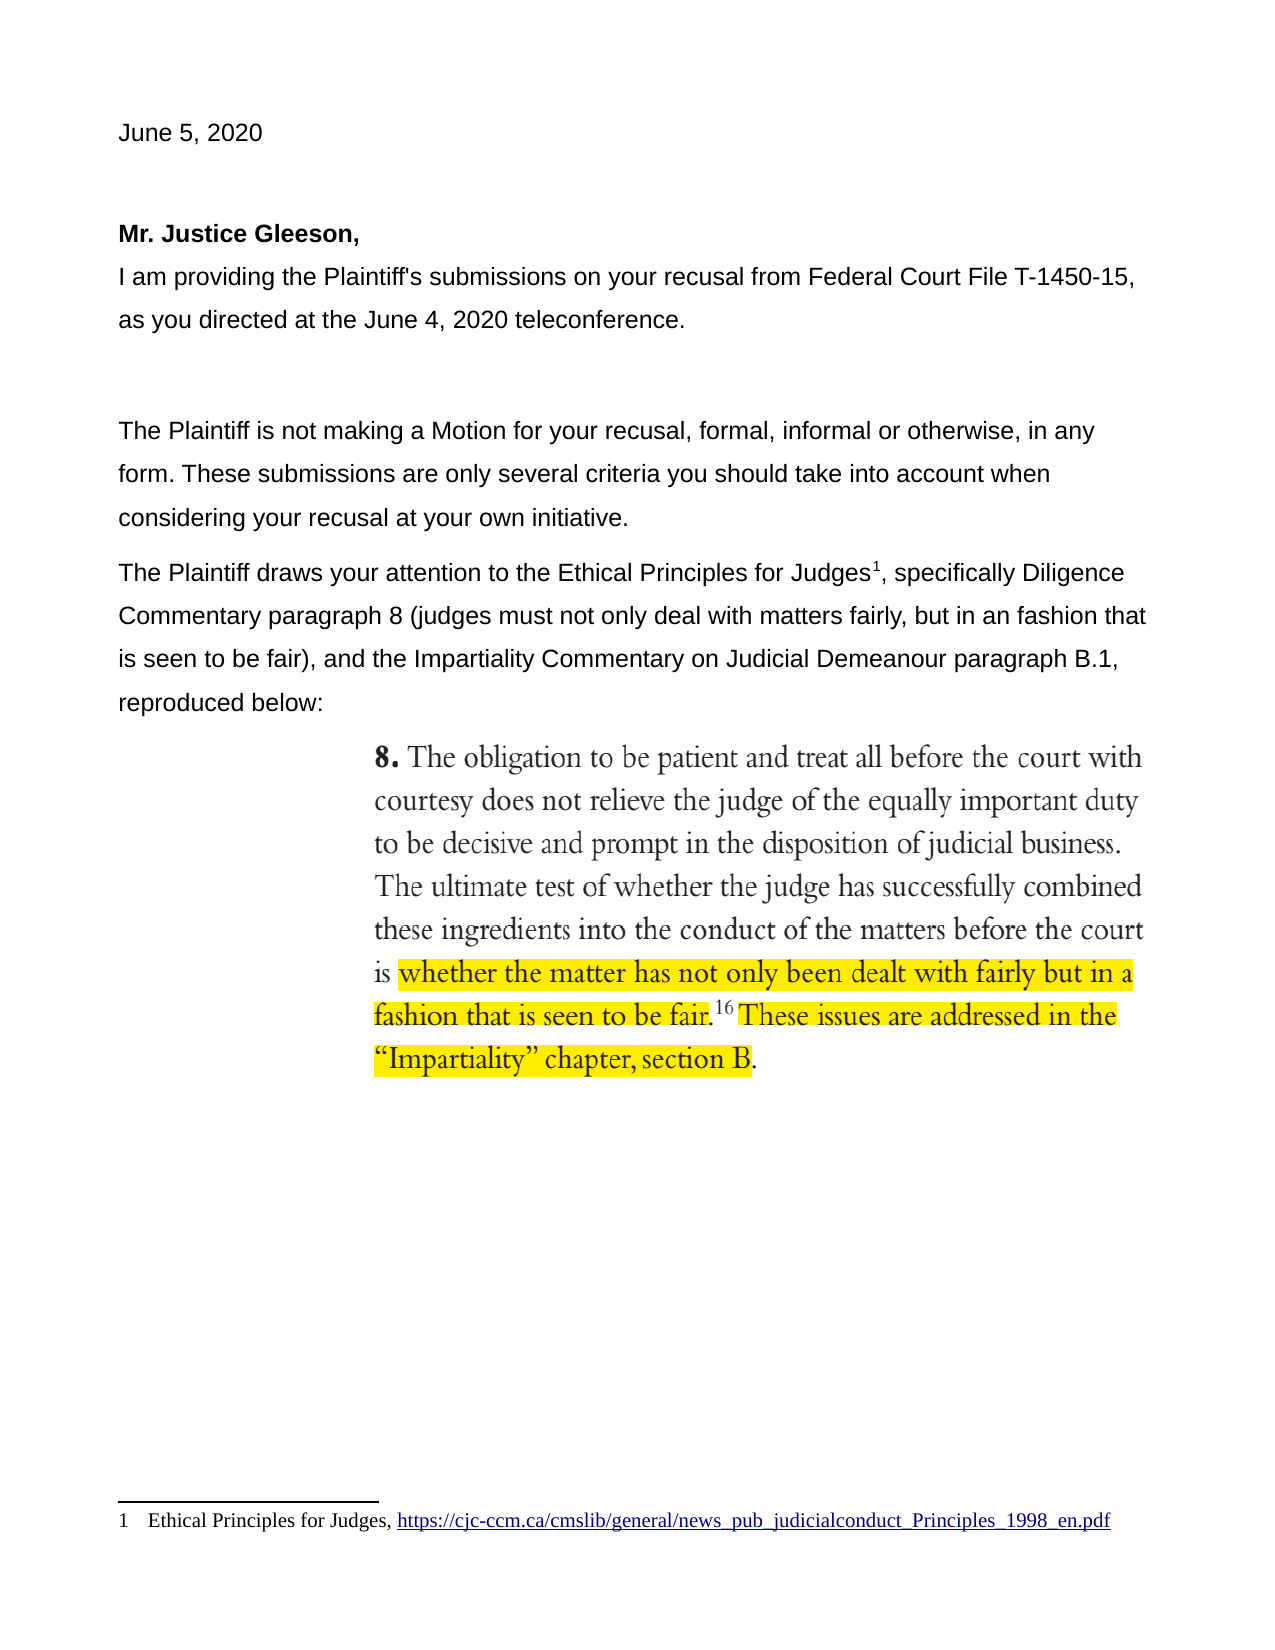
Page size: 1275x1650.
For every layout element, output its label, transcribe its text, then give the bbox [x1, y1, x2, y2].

text June 5, 2020 [118, 118, 1157, 147]
text The Plaintiff draws your attention to the Ethical Principles for Judges, specifically Diligence Commentary paragraph 8 (judges must not only deal with matters fairly, but in an fashion that is seen to be fair), and the Impartiality Commentary on Judicial Demeanour paragraph B.1, reproduced below: [118, 558, 1157, 716]
text The Plaintiff is not making a Motion for your recusal, formal, informal or otherwise, in any form. These submissions are only several criteria you should take into account when considering your recusal at your own initiative. [118, 416, 1157, 531]
text Mr. Justice Gleeson, [118, 219, 1157, 247]
text I am providing the Plaintiff's submissions on your recusal from Federal Court File T-1450-15, as you directed at the June 4, 2020 teleconference. [118, 262, 1157, 334]
picture [352, 743, 1157, 1092]
text Ethical Principles for Judges, https://cjc-ccm.ca/cmslib/general/news_pub_judicialconduct_Principles_1998_en.pdf [118, 1508, 1157, 1532]
